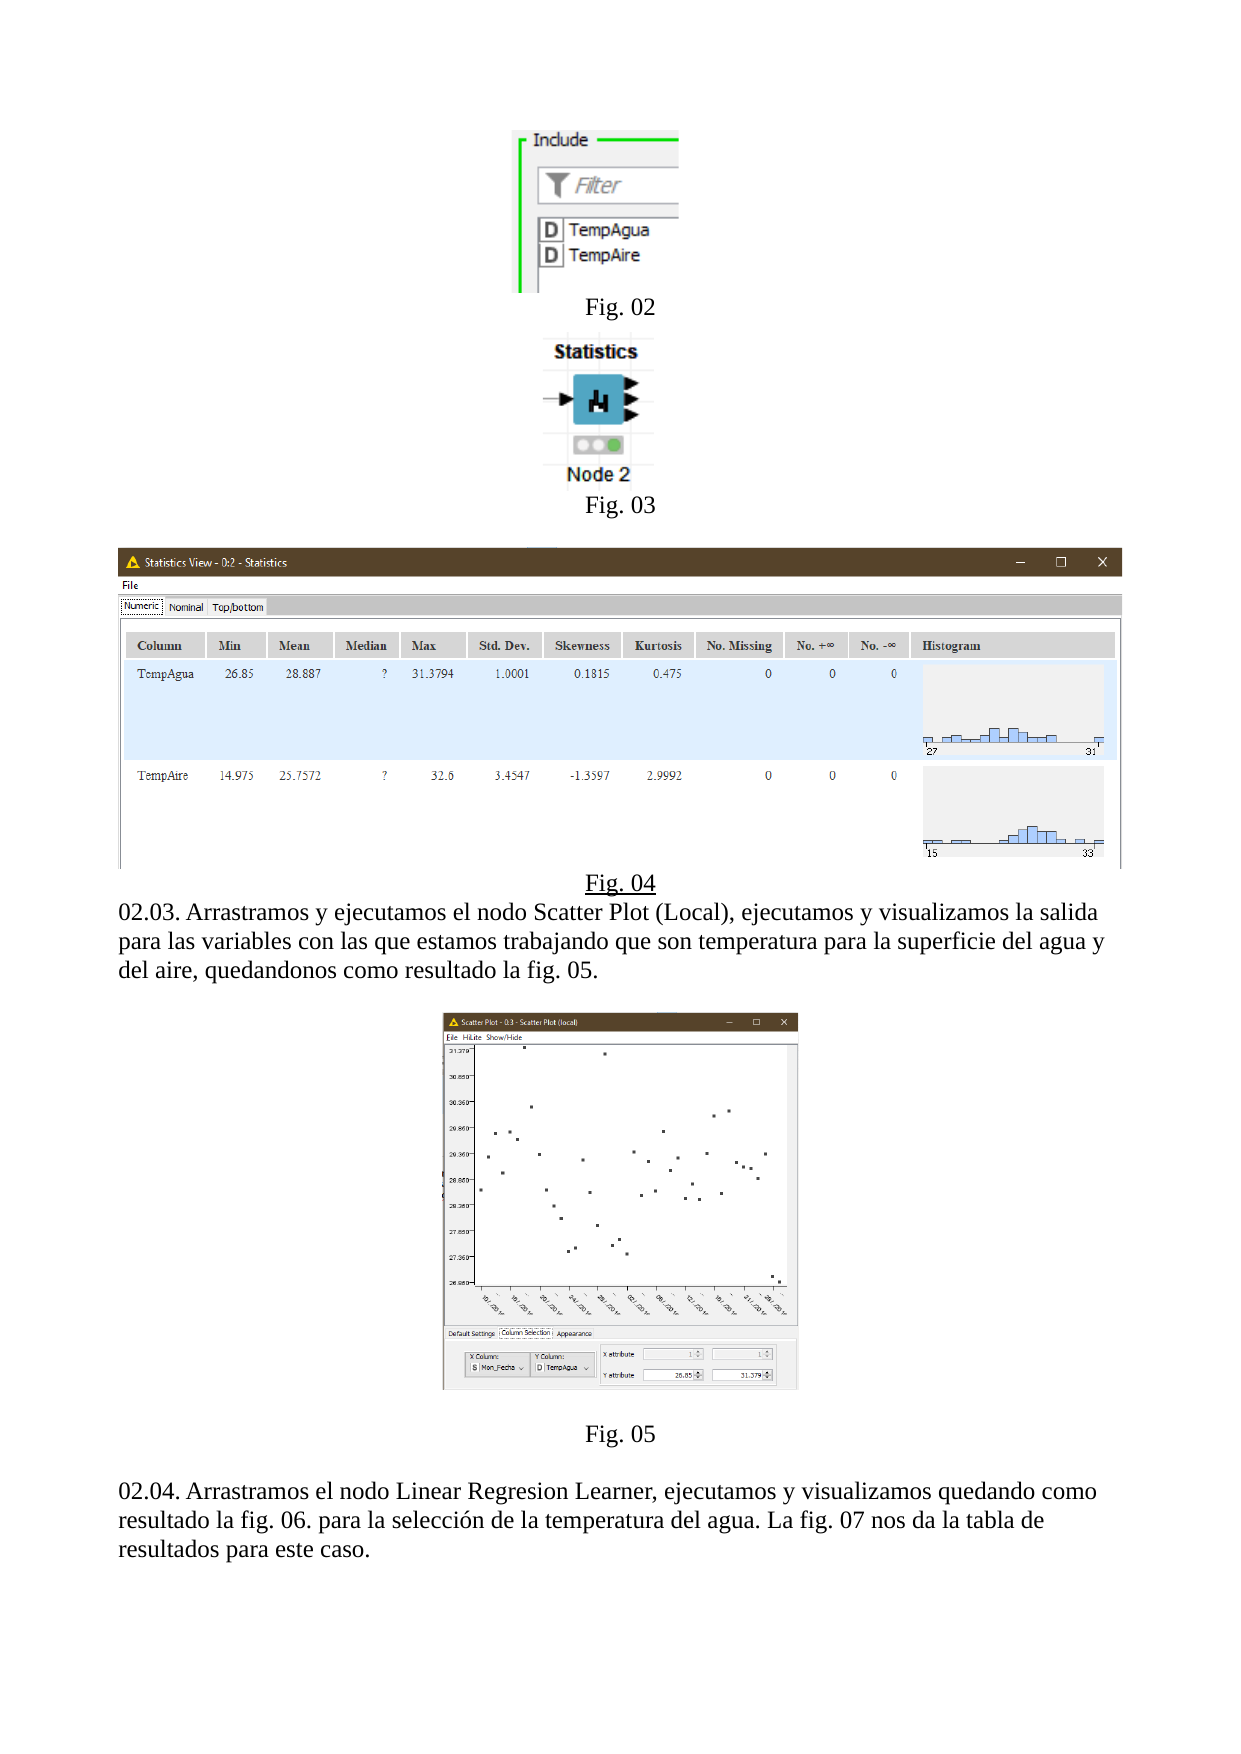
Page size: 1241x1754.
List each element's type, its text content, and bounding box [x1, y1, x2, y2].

picture [442, 1012, 799, 1390]
picture [118, 547, 1123, 869]
text Fig. 05 [118, 1419, 1122, 1447]
picture [542, 332, 654, 491]
picture [511, 130, 679, 293]
text Fig. 03 [118, 321, 1122, 519]
text 02.03. Arrastramos y ejecutamos el nodo Scatter Plot (Local), ejecutamos y visualizamos la salida para las variables con las que estamos trabajando que son temperatura para la superficie del agua y del aire, quedandonos como resultado la fig. 05. [118, 897, 1122, 983]
text 02.04. Arrastramos el nodo Linear Regresion Learner, ejecutamos y visualizamos quedando como resultado la fig. 06. para la selección de la temperatura del agua. La fig. 07 nos da la tabla de resultados para este caso. [118, 1476, 1122, 1562]
text Fig. 02 [118, 118, 1122, 321]
text Fig. 04 [118, 869, 1122, 897]
